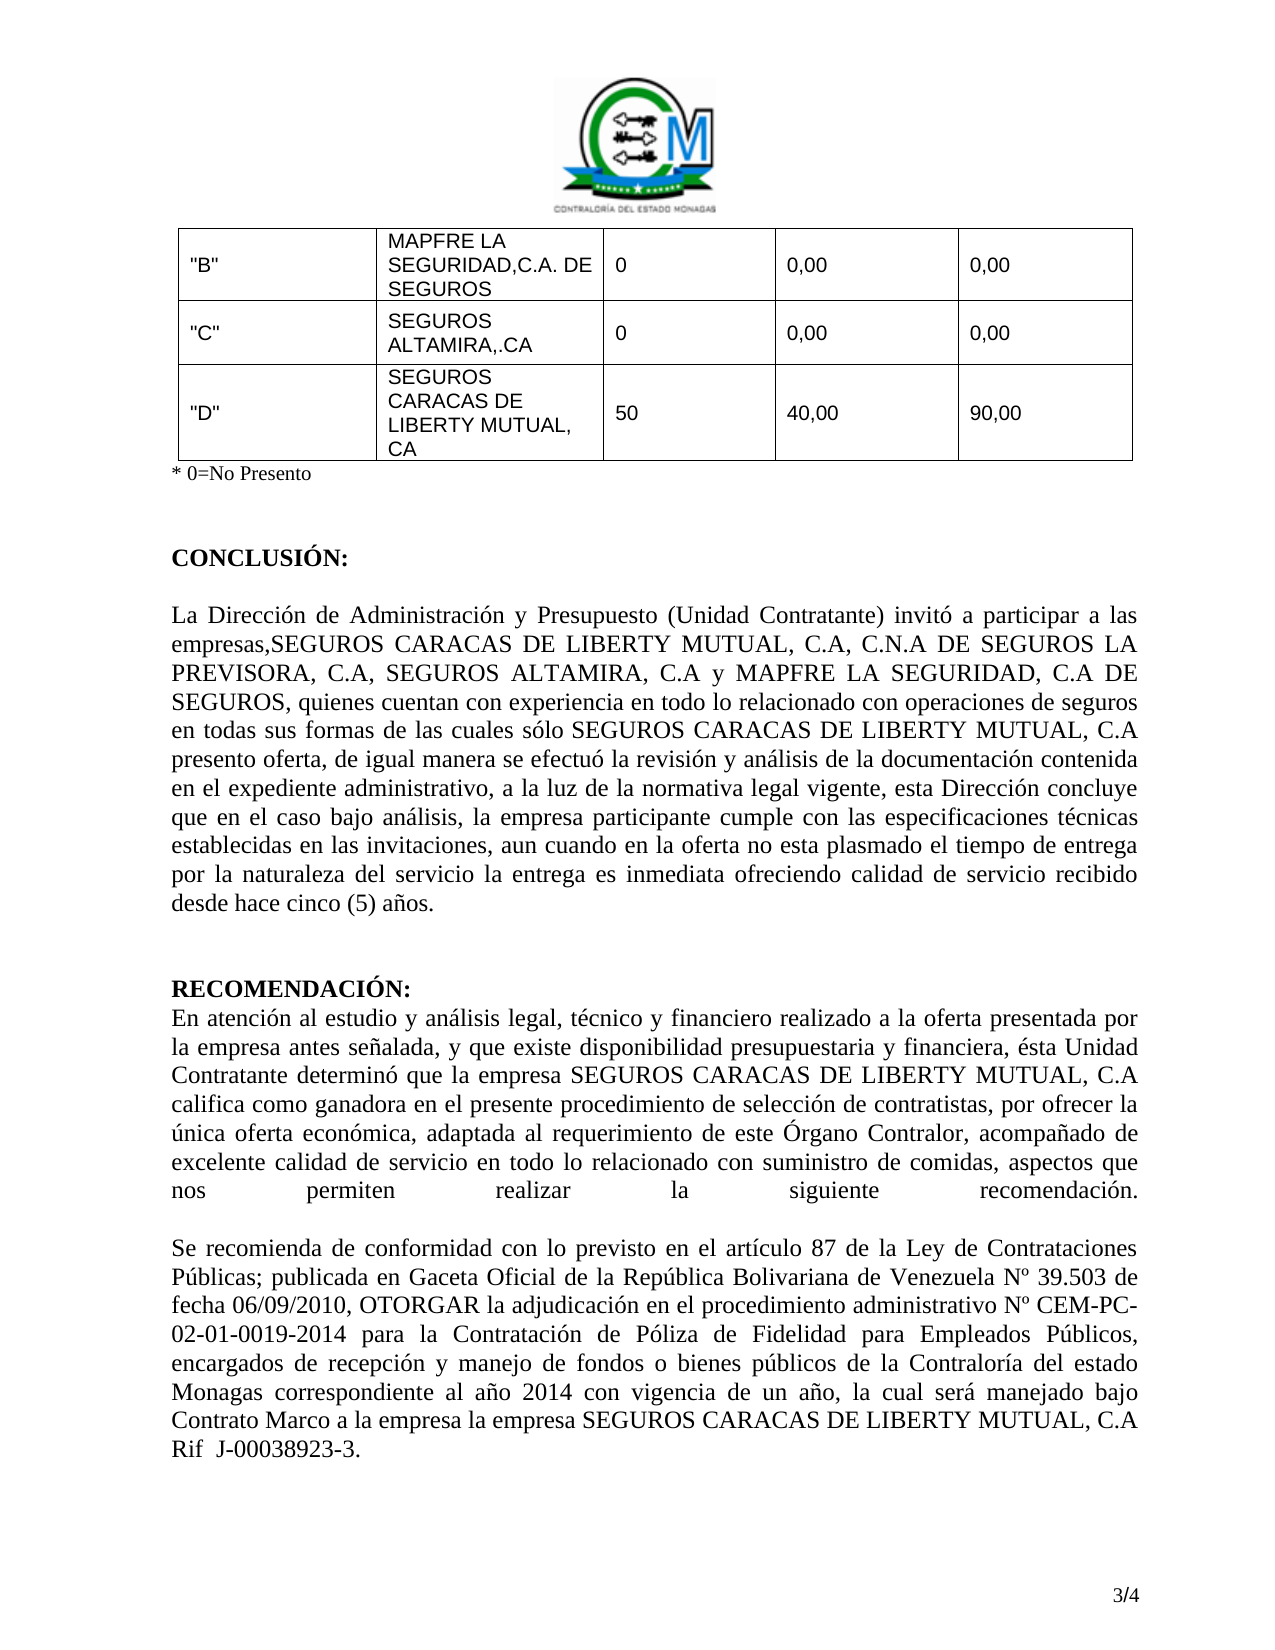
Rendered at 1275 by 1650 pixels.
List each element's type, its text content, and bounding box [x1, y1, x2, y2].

table_cell SEGUROS CARACAS DE LIBERTY MUTUAL, CA [377, 365, 603, 460]
text RECOMENDACIÓN: [171, 974, 1139, 1003]
text La Dirección de Administración y Presupuesto (Unidad Contratante) invitó a participar a las empresas,SEGUROS CARACAS DE LIBERTY MUTUAL, C.A, C.N.A DE SEGUROS LA PREVISORA, C.A, SEGUROS ALTAMIRA, C.A y MAPFRE LA SEGURIDAD, C.A DE SEGUROS, quienes cuentan con experiencia en todo lo relacionado con operaciones de seguros en todas sus formas de las cuales sólo SEGUROS CARACAS DE LIBERTY MUTUAL, C.A presento oferta, de igual manera se efectuó la revisión y análisis de la documentación contenida en el expediente administrativo, a la luz de la normativa legal vigente, esta Dirección concluye que en el caso bajo análisis, la empresa participante cumple con las especificaciones técnicas establecidas en las invitaciones, aun cuando en la oferta no esta plasmado el tiempo de entrega por la naturaleza del servicio la entrega es inmediata ofreciendo calidad de servicio recibido desde hace cinco (5) años. [171, 600, 1139, 917]
text * 0=No Presento [171, 461, 1139, 485]
table_cell "D" [179, 365, 376, 460]
table_cell 40,00 [776, 365, 958, 460]
table_cell "C" [179, 301, 376, 363]
table_cell 0 [604, 229, 775, 300]
table_cell 0,00 [776, 229, 958, 300]
table_cell MAPFRE LA SEGURIDAD,C.A. DE SEGUROS [377, 229, 603, 300]
table_cell SEGUROS ALTAMIRA,.CA [377, 301, 603, 363]
text En atención al estudio y análisis legal, técnico y financiero realizado a la oferta presentada por la empresa antes señalada, y que existe disponibilidad presupuestaria y financiera, ésta Unidad Contratante determinó que la empresa SEGUROS CARACAS DE LIBERTY MUTUAL, C.A califica como ganadora en el presente procedimiento de selección de contratistas, por ofrecer la única oferta económica, adaptada al requerimiento de este Órgano Contralor, acompañado de excelente calidad de servicio en todo lo relacionado con suministro de comidas, aspectos que nos permiten realizar la siguiente recomendación. Se recomienda de conformidad con lo previsto en el artículo 87 de la Ley de Contrataciones Públicas; publicada en Gaceta Oficial de la República Bolivariana de Venezuela Nº 39.503 de fecha 06/09/2010, OTORGAR la adjudicación en el procedimiento administrativo Nº CEM-PC-02-01-0019-2014 para la Contratación de Póliza de Fidelidad para Empleados Públicos, encargados de recepción y manejo de fondos o bienes públicos de la Contraloría del estado Monagas correspondiente al año 2014 con vigencia de un año, la cual será manejado bajo Contrato Marco a la empresa la empresa SEGUROS CARACAS DE LIBERTY MUTUAL, C.A Rif J-00038923-3. [171, 1003, 1139, 1463]
table_cell 0 [604, 301, 775, 363]
table_cell 50 [604, 365, 775, 460]
picture [551, 75, 719, 216]
table_cell 0,00 [776, 301, 958, 363]
table_cell 0,00 [959, 229, 1132, 300]
table_cell 90,00 [959, 365, 1132, 460]
table_cell "B" [179, 229, 376, 300]
text CONCLUSIÓN: [171, 543, 1139, 572]
table_cell 0,00 [959, 301, 1132, 363]
